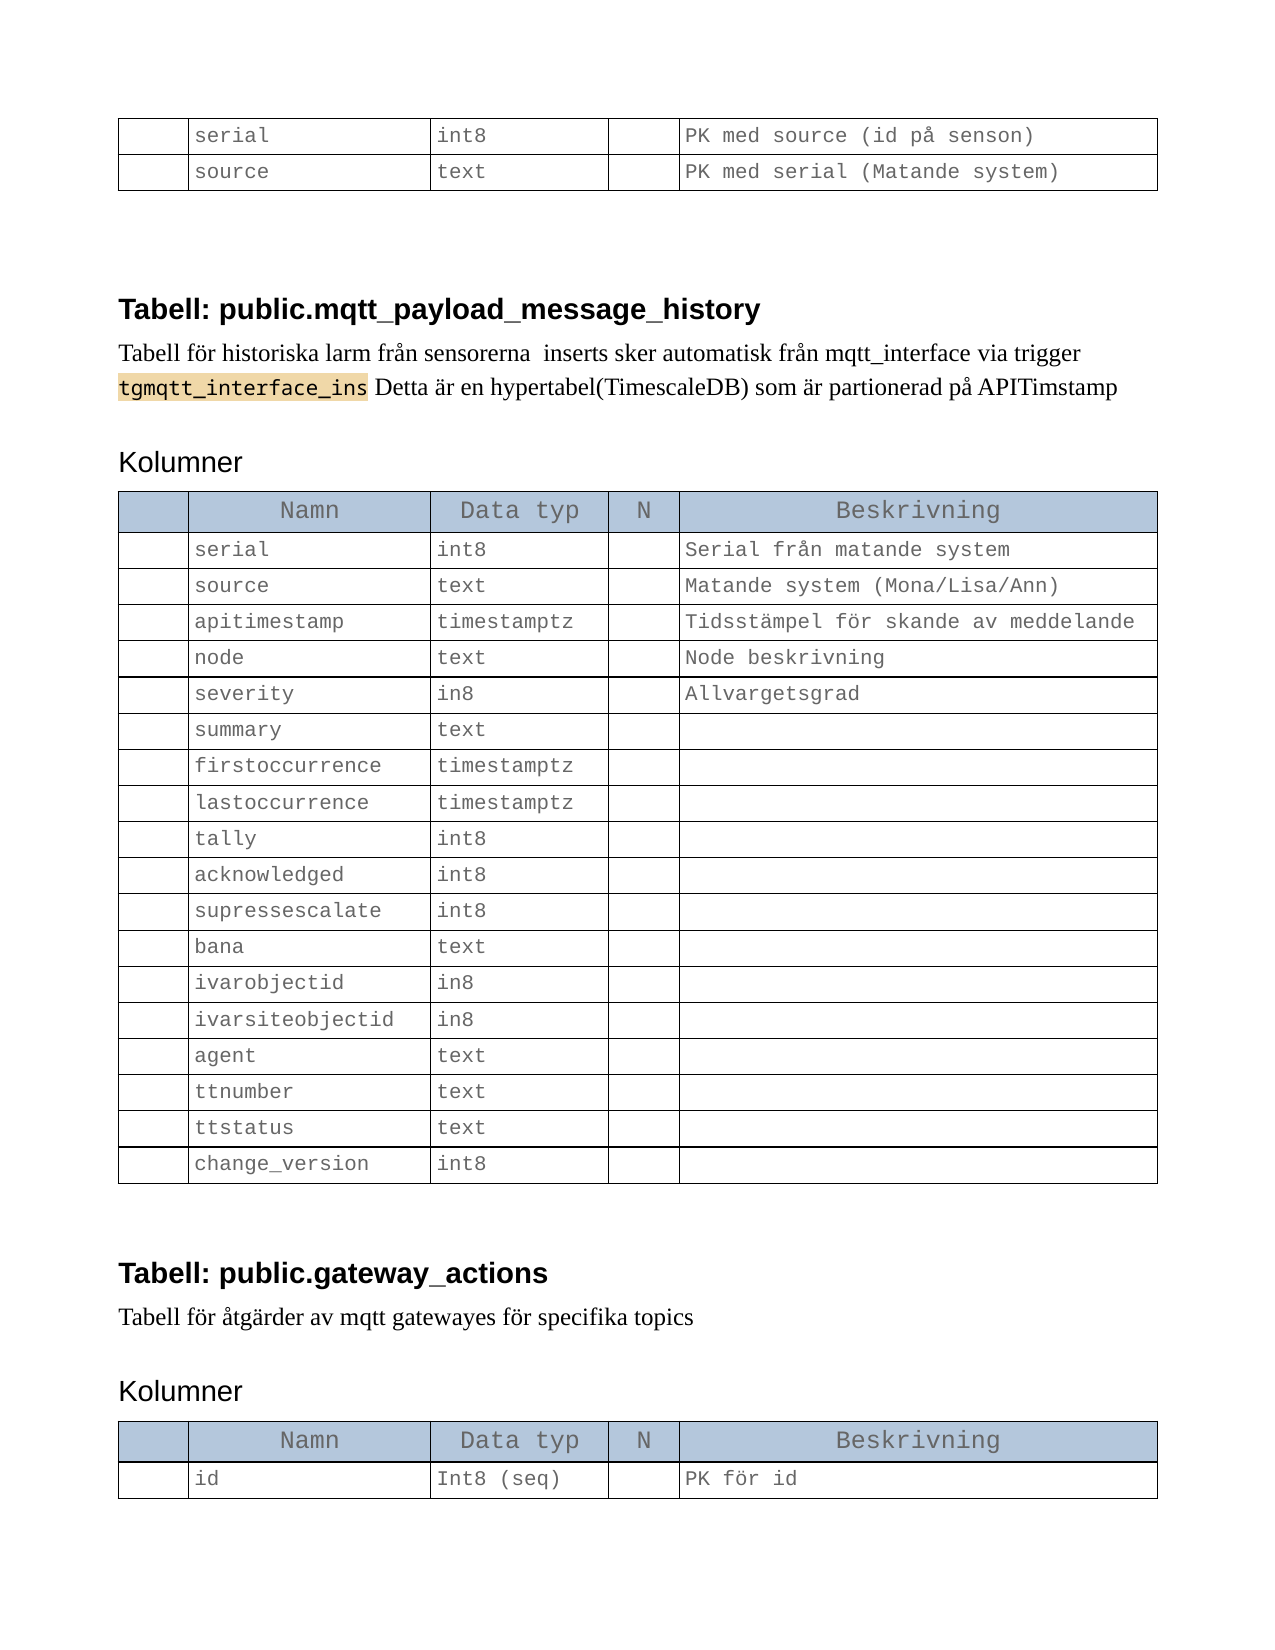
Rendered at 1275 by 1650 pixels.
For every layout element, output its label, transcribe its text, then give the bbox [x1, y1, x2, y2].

table_cell [119, 641, 188, 676]
table_cell source [189, 569, 430, 604]
table_cell [609, 1039, 679, 1074]
table_cell [119, 1111, 188, 1146]
table_cell [609, 1148, 679, 1182]
table_cell [609, 750, 679, 785]
table_cell bana [189, 931, 430, 966]
table_cell int8 [431, 533, 608, 568]
table_cell serial [189, 533, 430, 568]
table_cell text [431, 931, 608, 966]
table_cell timestamptz [431, 750, 608, 785]
table_cell [119, 533, 188, 568]
table_cell timestamptz [431, 605, 608, 640]
table_cell [609, 714, 679, 749]
table_cell [609, 569, 679, 604]
table_cell acknowledged [189, 858, 430, 893]
table_header Data typ [431, 1422, 608, 1461]
table_cell [119, 822, 188, 857]
table_cell text [431, 641, 608, 676]
table_cell Matande system (Mona/Lisa/Ann) [680, 569, 1157, 604]
table_cell [119, 786, 188, 821]
table_cell id [189, 1463, 430, 1497]
table_cell int8 [431, 822, 608, 857]
table_cell Tidsstämpel för skande av meddelande [680, 605, 1157, 640]
table_cell supressescalate [189, 894, 430, 929]
table_cell timestamptz [431, 786, 608, 821]
table_cell [609, 894, 679, 929]
table_cell text [431, 1111, 608, 1146]
table_cell [119, 967, 188, 1002]
table_cell [680, 750, 1157, 785]
table_cell int8 [431, 858, 608, 893]
table_cell [609, 967, 679, 1002]
table_cell [119, 1003, 188, 1038]
table_cell PK för id [680, 1463, 1157, 1497]
table_cell in8 [431, 967, 608, 1002]
table_cell [119, 1039, 188, 1074]
table_cell [609, 1003, 679, 1038]
table_cell firstoccurrence [189, 750, 430, 785]
table_cell in8 [431, 1003, 608, 1038]
table_cell [609, 858, 679, 893]
table_cell [119, 1463, 188, 1497]
table_cell [119, 678, 188, 713]
table_cell [680, 786, 1157, 821]
table_header [119, 1422, 188, 1461]
subtitle Kolumner [118, 1374, 1157, 1408]
table_header [119, 492, 188, 532]
table_cell node [189, 641, 430, 676]
table_cell [119, 858, 188, 893]
table_cell [119, 894, 188, 929]
table_header N [609, 492, 679, 532]
table_cell [680, 858, 1157, 893]
table_cell [680, 1003, 1157, 1038]
table_header N [609, 1422, 679, 1461]
table_cell source [189, 155, 430, 190]
table_header Data typ [431, 492, 608, 532]
table_cell int8 [431, 119, 608, 154]
table_cell ivarsiteobjectid [189, 1003, 430, 1038]
table_cell [680, 714, 1157, 749]
table_cell serial [189, 119, 430, 154]
table_cell text [431, 569, 608, 604]
table_cell [609, 1463, 679, 1497]
table_cell [680, 1039, 1157, 1074]
subtitle Tabell: public.mqtt_payload_message_history [118, 292, 1157, 326]
table_cell [119, 1075, 188, 1110]
table_cell [680, 1148, 1157, 1182]
table_cell text [431, 1039, 608, 1074]
table_cell [680, 967, 1157, 1002]
table_cell tally [189, 822, 430, 857]
table_cell PK med serial (Matande system) [680, 155, 1157, 190]
table_cell [609, 641, 679, 676]
table_cell change_version [189, 1148, 430, 1182]
table_cell summary [189, 714, 430, 749]
table_cell severity [189, 678, 430, 713]
table_cell Serial från matande system [680, 533, 1157, 568]
table_cell [119, 931, 188, 966]
table_cell [609, 605, 679, 640]
table_cell [609, 155, 679, 190]
table_cell [680, 894, 1157, 929]
table_cell [680, 1075, 1157, 1110]
table_cell int8 [431, 894, 608, 929]
table_cell ttnumber [189, 1075, 430, 1110]
table_cell [119, 155, 188, 190]
table_cell Node beskrivning [680, 641, 1157, 676]
table_cell [680, 931, 1157, 966]
table_cell [119, 569, 188, 604]
table_cell [680, 1111, 1157, 1146]
table_cell [609, 1111, 679, 1146]
table_cell in8 [431, 678, 608, 713]
table_cell [609, 119, 679, 154]
table_cell [609, 1075, 679, 1110]
table_cell ttstatus [189, 1111, 430, 1146]
table_cell [680, 822, 1157, 857]
table_header Beskrivning [680, 1422, 1157, 1461]
table_cell lastoccurrence [189, 786, 430, 821]
table_cell int8 [431, 1148, 608, 1182]
table_cell agent [189, 1039, 430, 1074]
subtitle Kolumner [118, 445, 1157, 478]
table_cell [119, 750, 188, 785]
table_cell Allvargetsgrad [680, 678, 1157, 713]
table_cell [119, 714, 188, 749]
table_cell [119, 605, 188, 640]
table_header Namn [189, 492, 430, 532]
table_cell Int8 (seq) [431, 1463, 608, 1497]
table_cell [119, 1148, 188, 1182]
table_header Namn [189, 1422, 430, 1461]
table_cell [609, 678, 679, 713]
table_cell [609, 931, 679, 966]
table_cell PK med source (id på senson) [680, 119, 1157, 154]
table_cell [119, 119, 188, 154]
table_header Beskrivning [680, 492, 1157, 532]
table_cell apitimestamp [189, 605, 430, 640]
text Tabell för åtgärder av mqtt gatewayes för specifika topics [118, 1302, 1157, 1331]
table_cell [609, 533, 679, 568]
text Tabell för historiska larm från sensorerna inserts sker automatisk från mqtt_interface via trigger tgmqtt_interface_ins Detta är en hypertabel(TimescaleDB) som är partionerad på APITimstamp [118, 338, 1157, 401]
table_cell ivarobjectid [189, 967, 430, 1002]
subtitle Tabell: public.gateway_actions [118, 1256, 1157, 1289]
table_cell [609, 822, 679, 857]
table_cell [609, 786, 679, 821]
table_cell text [431, 1075, 608, 1110]
table_cell text [431, 155, 608, 190]
table_cell text [431, 714, 608, 749]
